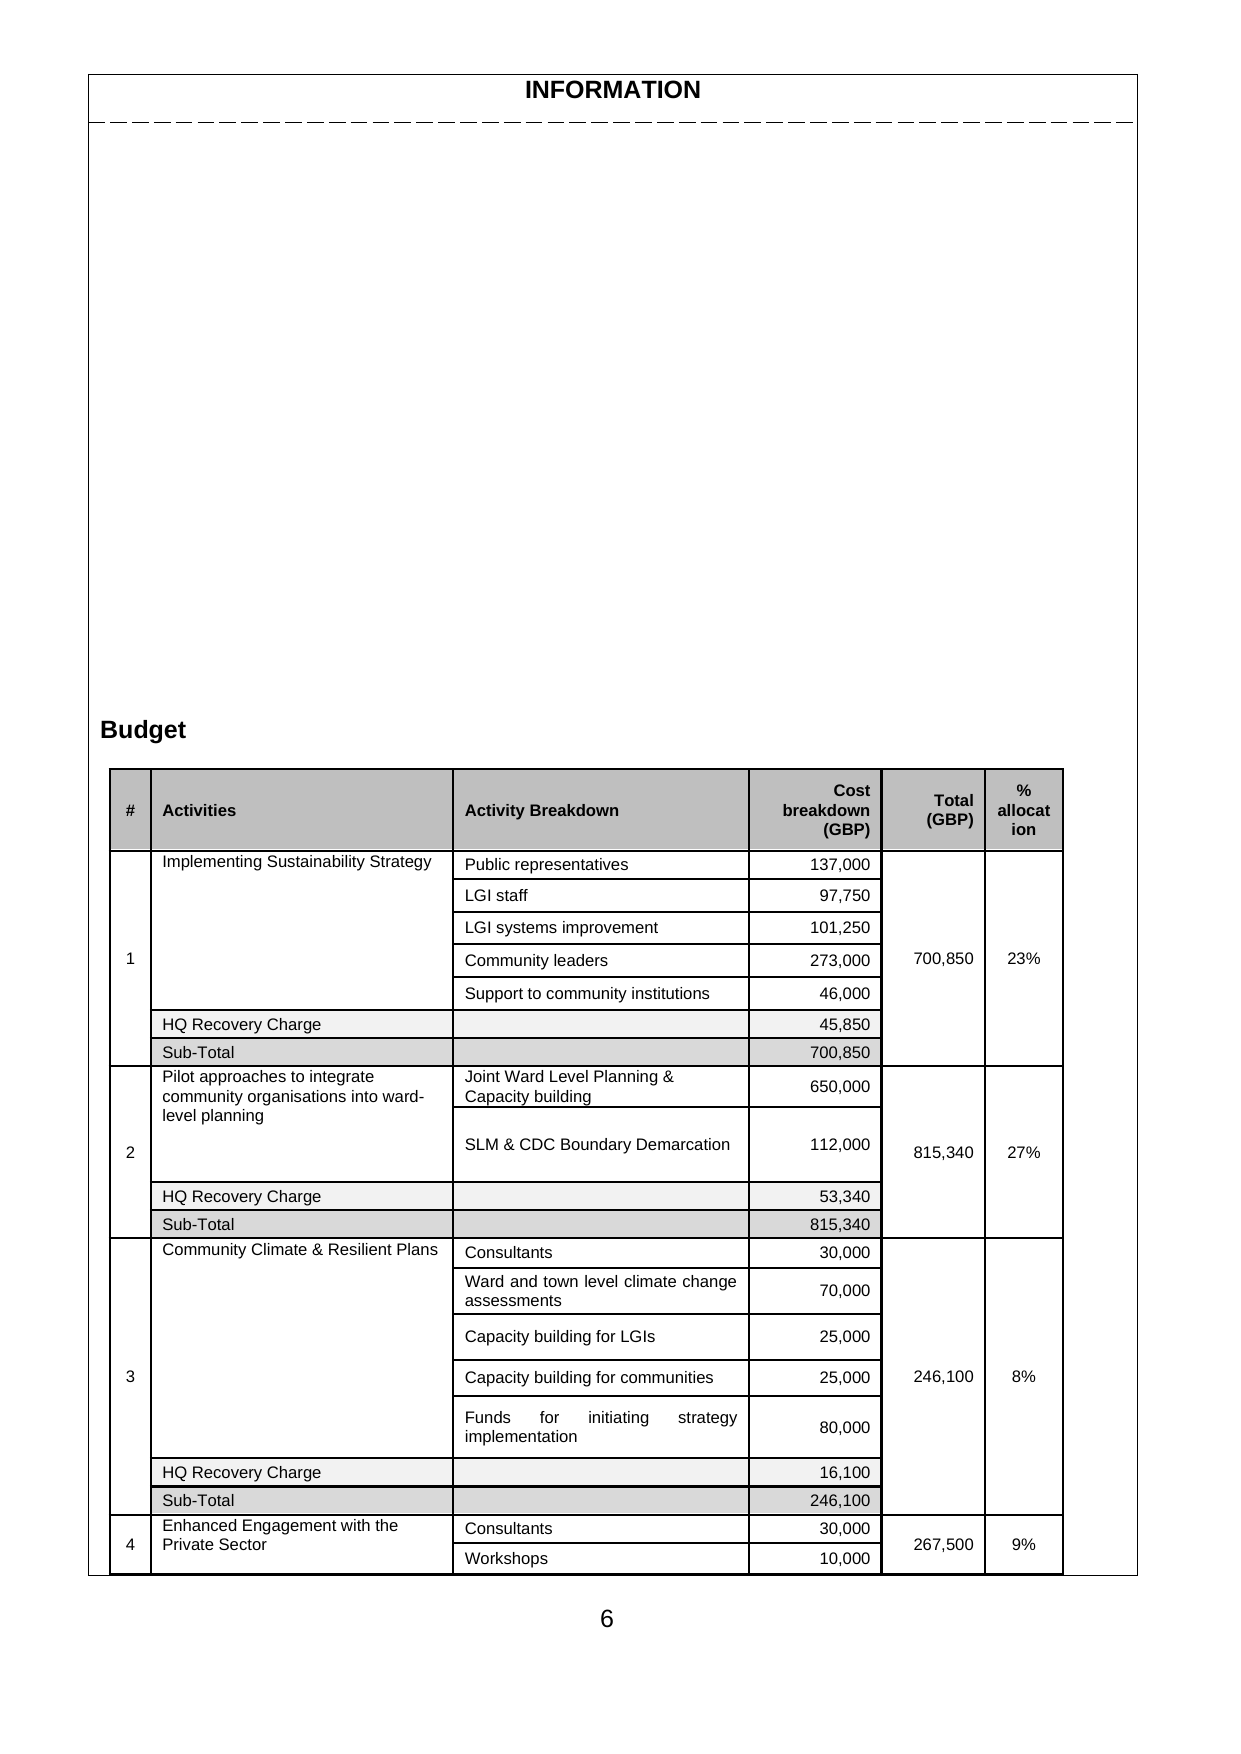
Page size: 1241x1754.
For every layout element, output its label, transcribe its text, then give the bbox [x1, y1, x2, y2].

table_cell 2 [111, 1067, 150, 1237]
table_cell 80,000 [750, 1397, 880, 1457]
table_cell LGI systems improvement [454, 913, 748, 943]
table_cell 27% [986, 1067, 1062, 1237]
table_cell 650,000 [750, 1067, 880, 1106]
table_cell Capacity building for communities [454, 1361, 748, 1395]
table_cell 137,000 [750, 852, 880, 878]
table_cell 23% [986, 852, 1062, 1065]
table_cell Implementing Sustainability Strategy [152, 852, 452, 1009]
table_cell HQ Recovery Charge [152, 1183, 452, 1209]
table_cell 815,340 [750, 1211, 880, 1237]
table_cell Consultants [454, 1239, 748, 1267]
table_cell 112,000 [750, 1108, 880, 1181]
table_cell Public representatives [454, 852, 748, 878]
table_cell Funds for initiating strategy implementation [454, 1397, 748, 1457]
table_cell 1 [111, 852, 150, 1065]
table_cell Capacity building for LGIs [454, 1315, 748, 1358]
table_cell 10,000 [750, 1544, 880, 1572]
table_cell Community Climate & Resilient Plans [152, 1239, 452, 1457]
table_header Activities [152, 770, 452, 849]
table_cell 25,000 [750, 1361, 880, 1395]
table_cell 101,250 [750, 913, 880, 943]
table_cell [454, 1183, 748, 1209]
table_cell 30,000 [750, 1239, 880, 1267]
table_cell 8% [986, 1239, 1062, 1513]
table_cell Enhanced Engagement with the Private Sector [152, 1516, 452, 1572]
table_header Cost breakdown (GBP) [750, 770, 880, 849]
table_cell 53,340 [750, 1183, 880, 1209]
table_header INFORMATION [89, 75, 1137, 122]
table_header % allocation [986, 770, 1062, 849]
table_cell 246,100 [750, 1488, 880, 1513]
table_cell 97,750 [750, 880, 880, 911]
table_cell 46,000 [750, 978, 880, 1009]
table_cell 3 [111, 1239, 150, 1513]
table_header # [111, 770, 150, 849]
table_cell Workshops [454, 1544, 748, 1572]
table_cell 267,500 [883, 1516, 984, 1572]
table_cell Sub-Total [152, 1488, 452, 1513]
table_cell 16,100 [750, 1459, 880, 1485]
table_cell [454, 1011, 748, 1037]
table_cell SLM & CDC Boundary Demarcation [454, 1108, 748, 1181]
table_cell Support to community institutions [454, 978, 748, 1009]
table_cell 273,000 [750, 945, 880, 976]
table_cell Ward and town level climate change assessments [454, 1269, 748, 1313]
table_cell 30,000 [750, 1516, 880, 1542]
table_cell 70,000 [750, 1269, 880, 1313]
table_cell Consultants [454, 1516, 748, 1542]
table_cell 700,850 [883, 852, 984, 1065]
table_cell 700,850 [750, 1039, 880, 1065]
table_cell 815,340 [883, 1067, 984, 1237]
table_cell 4 [111, 1516, 150, 1572]
table_cell Pilot approaches to integrate community organisations into ward-level planning [152, 1067, 452, 1181]
table_cell [454, 1488, 748, 1513]
table_cell HQ Recovery Charge [152, 1011, 452, 1037]
table_cell 9% [986, 1516, 1062, 1572]
table_cell [454, 1211, 748, 1237]
table_cell Community leaders [454, 945, 748, 976]
table_header Total (GBP) [883, 770, 984, 849]
table_cell 25,000 [750, 1315, 880, 1358]
table_cell LGI staff [454, 880, 748, 911]
table_cell Sub-Total [152, 1039, 452, 1065]
table_cell [454, 1039, 748, 1065]
table_cell Sub-Total [152, 1211, 452, 1237]
table_cell In order to optimise and consolidate the contribution of UPPR to lifting urban poor people out of poverty and integrating them into the wider urban society, a moderate cost extension would give sufficient time for UPPR to ensure the sustainability of structures and results. It would also allow more opportunities to effectively communicate UPPR’s results, best practices and successful tools to those taking over and supporting urban poverty reduction interventions. Six new areas of activities will strengthen the sustainability of the project and provide a platform for any such future interventions. New activities 1. Strengthen community organisation structures and build capacity of local government institutions to support pro-poor policy development. Community-based organisation structures and savings and credit groups at the cluster level will be strengthened through a systematic approach which includes holding elections, conducting Community Action Planning (CAPs) and consolidating and monitoring Savings and Credit group activities and the Operations and Maintenance Fund activities. Stronger, more mature CDC Clusters will be identified and will be supported by UPPR to help build the capacity of weaker CDC Clusters. UPPR will build capacity of Local Government Institutions (LGIs) to support CDCs and support pro-poor policy. The roles and responsibilities to be assumed by the LGIs will be determined by conducting an institutional analysis and capacity needs assessment. Transfer of responsibilities to LGIs for some functions will follow a prescribed and gradual process which UPPR has designed for the phase-out period and is outlined in Figure 1. To support this transition, there will be on-going technical support from UPPR throughout the extended period. It is planned that the LGIs in all towns will have made progress and that at least six will have ‘satisfactory’ capacity by the end of the extended period in March 2015. Figure 1: Phases of LGI capacity building process 2. Integrate community organisations into local ward-level planning to facilitate stronger pro-poor planning by local government. UPPR has mobilised over 518,000 households into Primary Groups (PGs), Community Development Committees (CDCs a group of 2 – 300 PGs) and CDC Clusters (a total of 254 groupings of CDCs). The project will focus on enhancing the long term sustainability of these structures in four towns (10 Clusters) in order to develop a model for replication for officials in towns across Bangladesh. The activities will involve the realignment of CDCs into formally registered CDC Clusters that are consistent with official local ward level boundaries in order to integrate these communities into the urban structure. It is expected that this will facilitate more effective contribution /influence from poor urban communities into the design of ward and town level plans. It is hoped that the realignment will enable a three tier organisational structure 1) The PG as an informal body at neighbourhood level, 2) the CDC as semi-formal organisation at local ward level; and 3) a ward level governing body. Individual UPPR beneficiaries would own this ward level organisation and participate through their PGs and CDCs. If this structure proves effective, then the community-based organisations could act as partners (i.e. engage in partnership arrangements with other organisations/institutions) in future urban poverty reduction programmes. 3. Assess climate change risk and develop resilience strategies in UPPR communities. An integral component of the extension period will be conducting vulnerability assessments using UPPR Settlement Land Maps (SLMs) at town and ward levels. This will form the basis for development of plans containing measures for adaptation to climate change and enhancing the resilience of poor communities. Based on the available data in the SLMs, areas of assessment will include risk and vulnerability to environmental pollution, epidemics, and disasters, both man-made and natural. 4. Work with trainees, trainers and employers to help poor urban women access semi-skilled employment. Building on previous work by UPPR with ILO and following a similar approach to DFID’s Skills and Employment programme, UPPR will undertake intensive sector and sub-sector analysis and subsequently supply chain analysis to explore the employment opportunities for the poor and extreme poor. Participatory analysis to-date sought to establish which sectors have greatest demand for labour. The terms of reference for carrying out a more thorough analysis at the national level have been prepared and UPPR expects to have the results available by January 2014. The outcomes of this study will be used during the remaining period to develop and implement a private sector partnerships strategy and action plan for skills development and employment. A portion of funds has been budgeted for training on the sectors identified in the strategy and to be carried out by partner corporate centres that specialise in relevant areas. 5. Pilot and document new models of security of tenure which can be replicated by other programmes in Bangladesh UPPR currently works on developing models for security of tenure through piloting initiatives in several UPPR towns. The project also facilitates UPPR communities to access support to housing and housing finance. An extension will allow additional focus on these activities, which will result in demonstration and documentation of models of security of tenure for poor communities in different contexts across UPPR towns. These documented models of best practice will be disseminated in-line with UPPR’s communication strategy and will inform future programming, thus contributing to longer-term progress and sustainability 6. Research Evaluation and Communications The 7 month project extension will enable UPPR Research Evaluation and Learning Unit to build on measuring outputs and outcomes and to more comprehensively communicate evidence-based results, lessons learned, and proven tools for urban poverty reduction planning and sustainability. This is important to addressing widely held misconceptions among policy makers about slums and how to assist the urban poor. The time extension reduces the pressure to compress multiple data collection activities into a short timeframe. Qualitative studies that show change over time, e.g. women’s empowerment, can be undertaken both in late 2013 and 2014. Outcome studies on activities implemented in 2013 will generate new insights, such as assessing outcome of an improved approach to apprenticeship training and employment in the formal sector. A best practice study will be undertaken each quarter, starting in Q4 of 2013, and continued through the extension period. Beneficiary feedback mechanisms for qualitative outcome assessment of infrastructure improvements to create healthy and secure living environments will be implemented. Implementation of a comprehensive communications strategy to ensure the growing body of results, lessons and best practices are shared widely to the benefit stakeholders and pro-poor urban policy development. Risk To mitigate the risk of insufficient government buy-in to the UPPR phase-out/sustainability strategy, UNDP Country Director and Resident Coordinator will personally engage to help drive the agenda forward and secure formal endorsement from each Mayor and council for the joint sustainability activities. As UPPR’s work will be focused at municipal level, any impact from the national election is likely to be at a minimum. Furthermore, UPPR has past experience of working with municipalities during election periods. UPPR is also working to incentivise LGIs to invest in longer-term capacity development by prioritising those towns which commit to co-financing activities. This approach is also being increasingly adopted by other programmes in Bangladesh. Ownership will be further fostered by introducing an element of competition between Local Government Institutions (LGIs) through UPPR’s town grading system. Finally, CDC and CDC Cluster leads will be trained to continue the work and to demand support from LGIs. Oversight Throughout the extension period, governance structures such as the National Steering Committee and Project Management Board will be maintained, and, the Mutual Accountability Unit will continue to comprehensively assess compliance with project policies and procedures, including those on anti-corruption and fraud. VFM Systematic measurement of Value for Money will be integrated into the new activities from the outset and will be underpinned by an Economy, Efficiency, and Effectiveness approach. The table below sets out indicators and some expected unit costs for the extension period at both the effectiveness and efficiency levels. Budget [89, 122, 1137, 1574]
table_cell 246,100 [883, 1239, 984, 1513]
table_cell Joint Ward Level Planning & Capacity building [454, 1067, 748, 1106]
table_header Activity Breakdown [454, 770, 748, 849]
table_cell 45,850 [750, 1011, 880, 1037]
table_cell HQ Recovery Charge [152, 1459, 452, 1485]
table_cell [454, 1459, 748, 1485]
